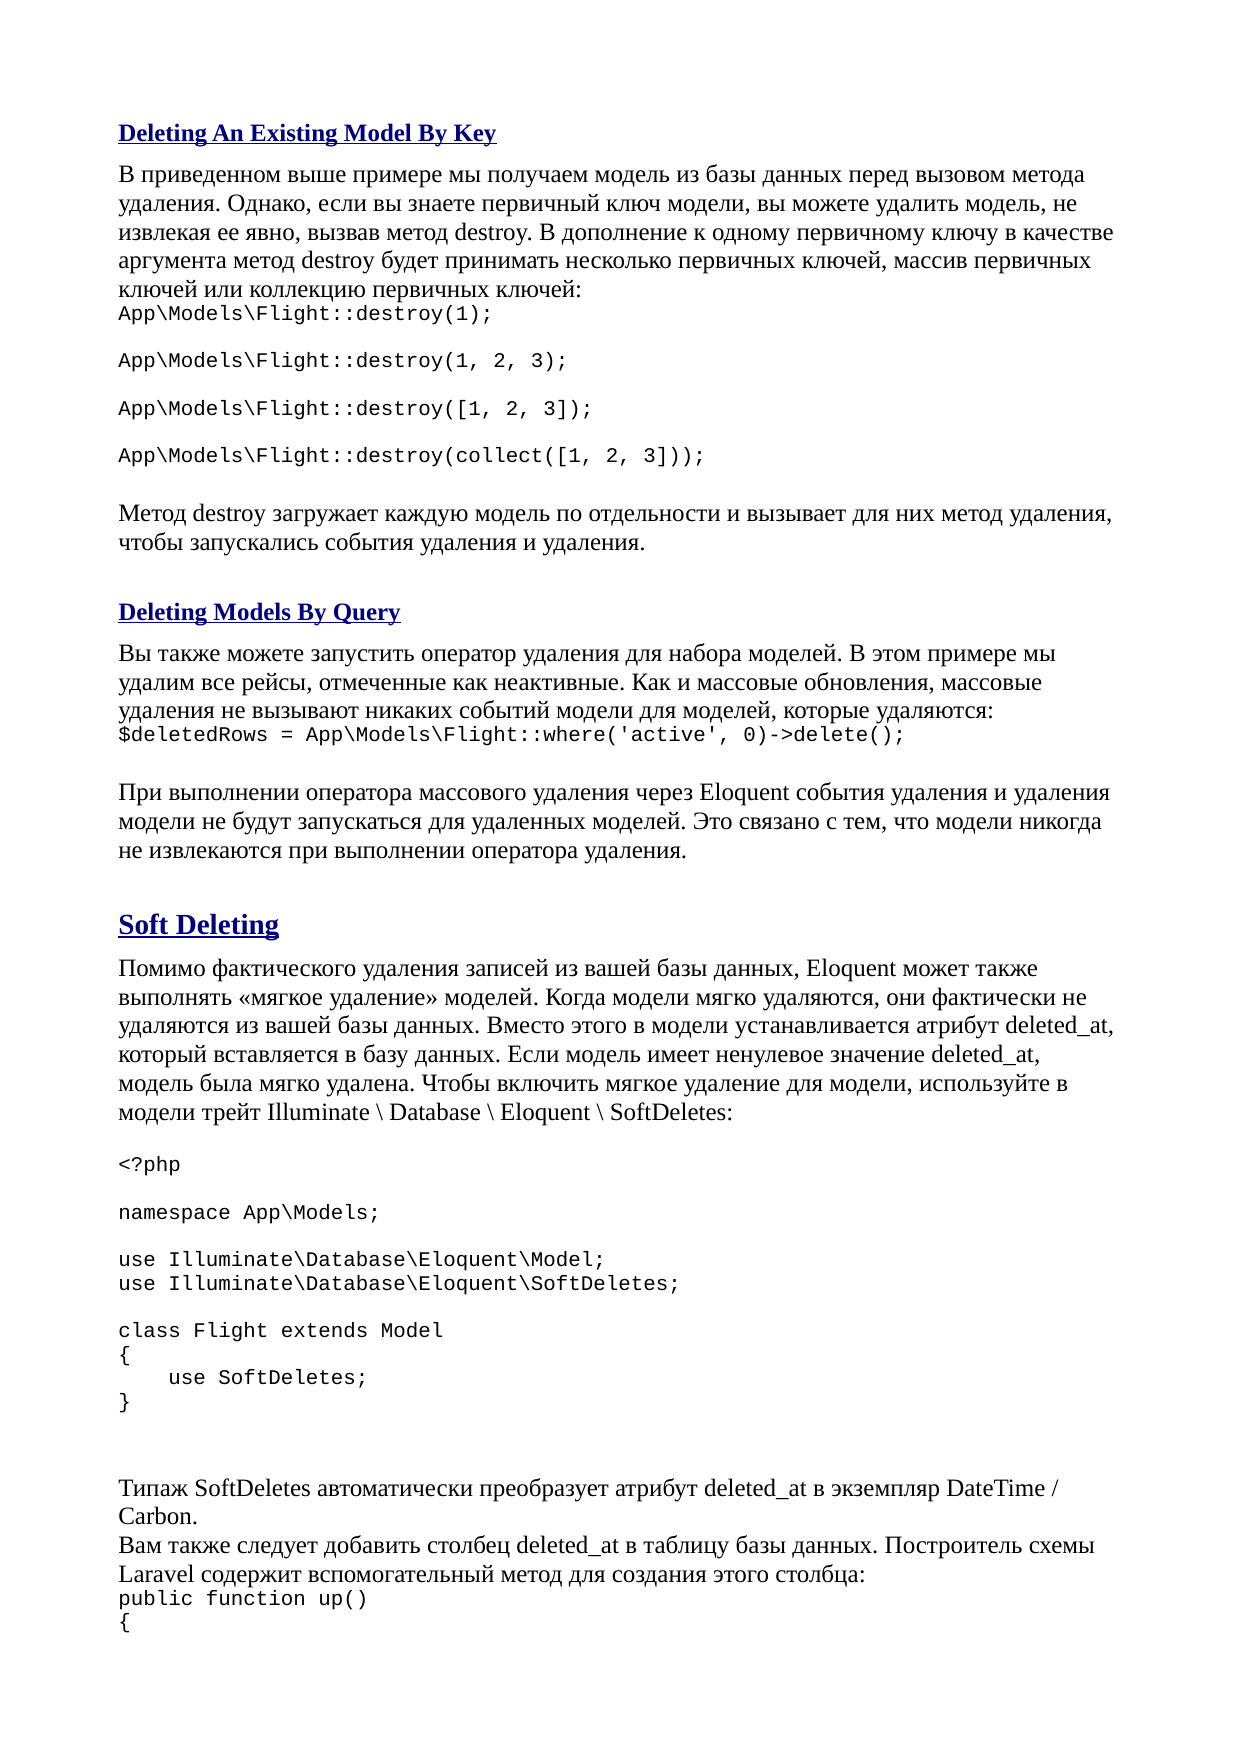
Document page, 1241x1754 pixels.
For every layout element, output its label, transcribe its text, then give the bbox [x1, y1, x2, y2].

subtitle Deleting Models By Query [118, 597, 1122, 626]
text use SoftDeletes; [118, 1367, 1122, 1391]
text class Flight extends Model [118, 1320, 1122, 1343]
text App\Models\Flight::destroy([1, 2, 3]); [118, 398, 1122, 421]
text { [118, 1611, 1122, 1635]
text App\Models\Flight::destroy(collect([1, 2, 3])); [118, 445, 1122, 469]
subtitle Soft Deleting [118, 907, 1122, 941]
text Вам также следует добавить столбец deleted_at в таблицу базы данных. Построитель схемы Laravel содержит вспомогательный метод для создания этого столбца: [118, 1530, 1122, 1588]
text Типаж SoftDeletes автоматически преобразует атрибут deleted_at в экземпляр DateTime / Carbon. [118, 1473, 1122, 1530]
text use Illuminate\Database\Eloquent\SoftDeletes; [118, 1273, 1122, 1296]
text В приведенном выше примере мы получаем модель из базы данных перед вызовом метода удаления. Однако, если вы знаете первичный ключ модели, вы можете удалить модель, не извлекая ее явно, вызвав метод destroy. В дополнение к одному первичному ключу в качестве аргумента метод destroy будет принимать несколько первичных ключей, массив первичных ключей или коллекцию первичных ключей: [118, 159, 1122, 303]
text При выполнении оператора массового удаления через Eloquent события удаления и удаления модели не будут запускаться для удаленных моделей. Это связано с тем, что модели никогда не извлекаются при выполнении оператора удаления. [118, 777, 1122, 864]
text $deletedRows = App\Models\Flight::where('active', 0)->delete(); [118, 724, 1122, 748]
text namespace App\Models; [118, 1202, 1122, 1225]
text App\Models\Flight::destroy(1); [118, 303, 1122, 327]
text App\Models\Flight::destroy(1, 2, 3); [118, 350, 1122, 374]
subtitle Deleting An Existing Model By Key [118, 118, 1122, 147]
text use Illuminate\Database\Eloquent\Model; [118, 1249, 1122, 1273]
text Метод destroy загружает каждую модель по отдельности и вызывает для них метод удаления, чтобы запускались события удаления и удаления. [118, 498, 1122, 556]
text Вы также можете запустить оператор удаления для набора моделей. В этом примере мы удалим все рейсы, отмеченные как неактивные. Как и массовые обновления, массовые удаления не вызывают никаких событий модели для моделей, которые удаляются: [118, 638, 1122, 724]
text public function up() [118, 1588, 1122, 1611]
text { [118, 1343, 1122, 1367]
text Помимо фактического удаления записей из вашей базы данных, Eloquent может также выполнять «мягкое удаление» моделей. Когда модели мягко удаляются, они фактически не удаляются из вашей базы данных. Вместо этого в модели устанавливается атрибут deleted_at, который вставляется в базу данных. Если модель имеет ненулевое значение deleted_at, модель была мягко удалена. Чтобы включить мягкое удаление для модели, используйте в модели трейт Illuminate \ Database \ Eloquent \ SoftDeletes: [118, 953, 1122, 1126]
text } [118, 1391, 1122, 1414]
text <?php [118, 1154, 1122, 1178]
